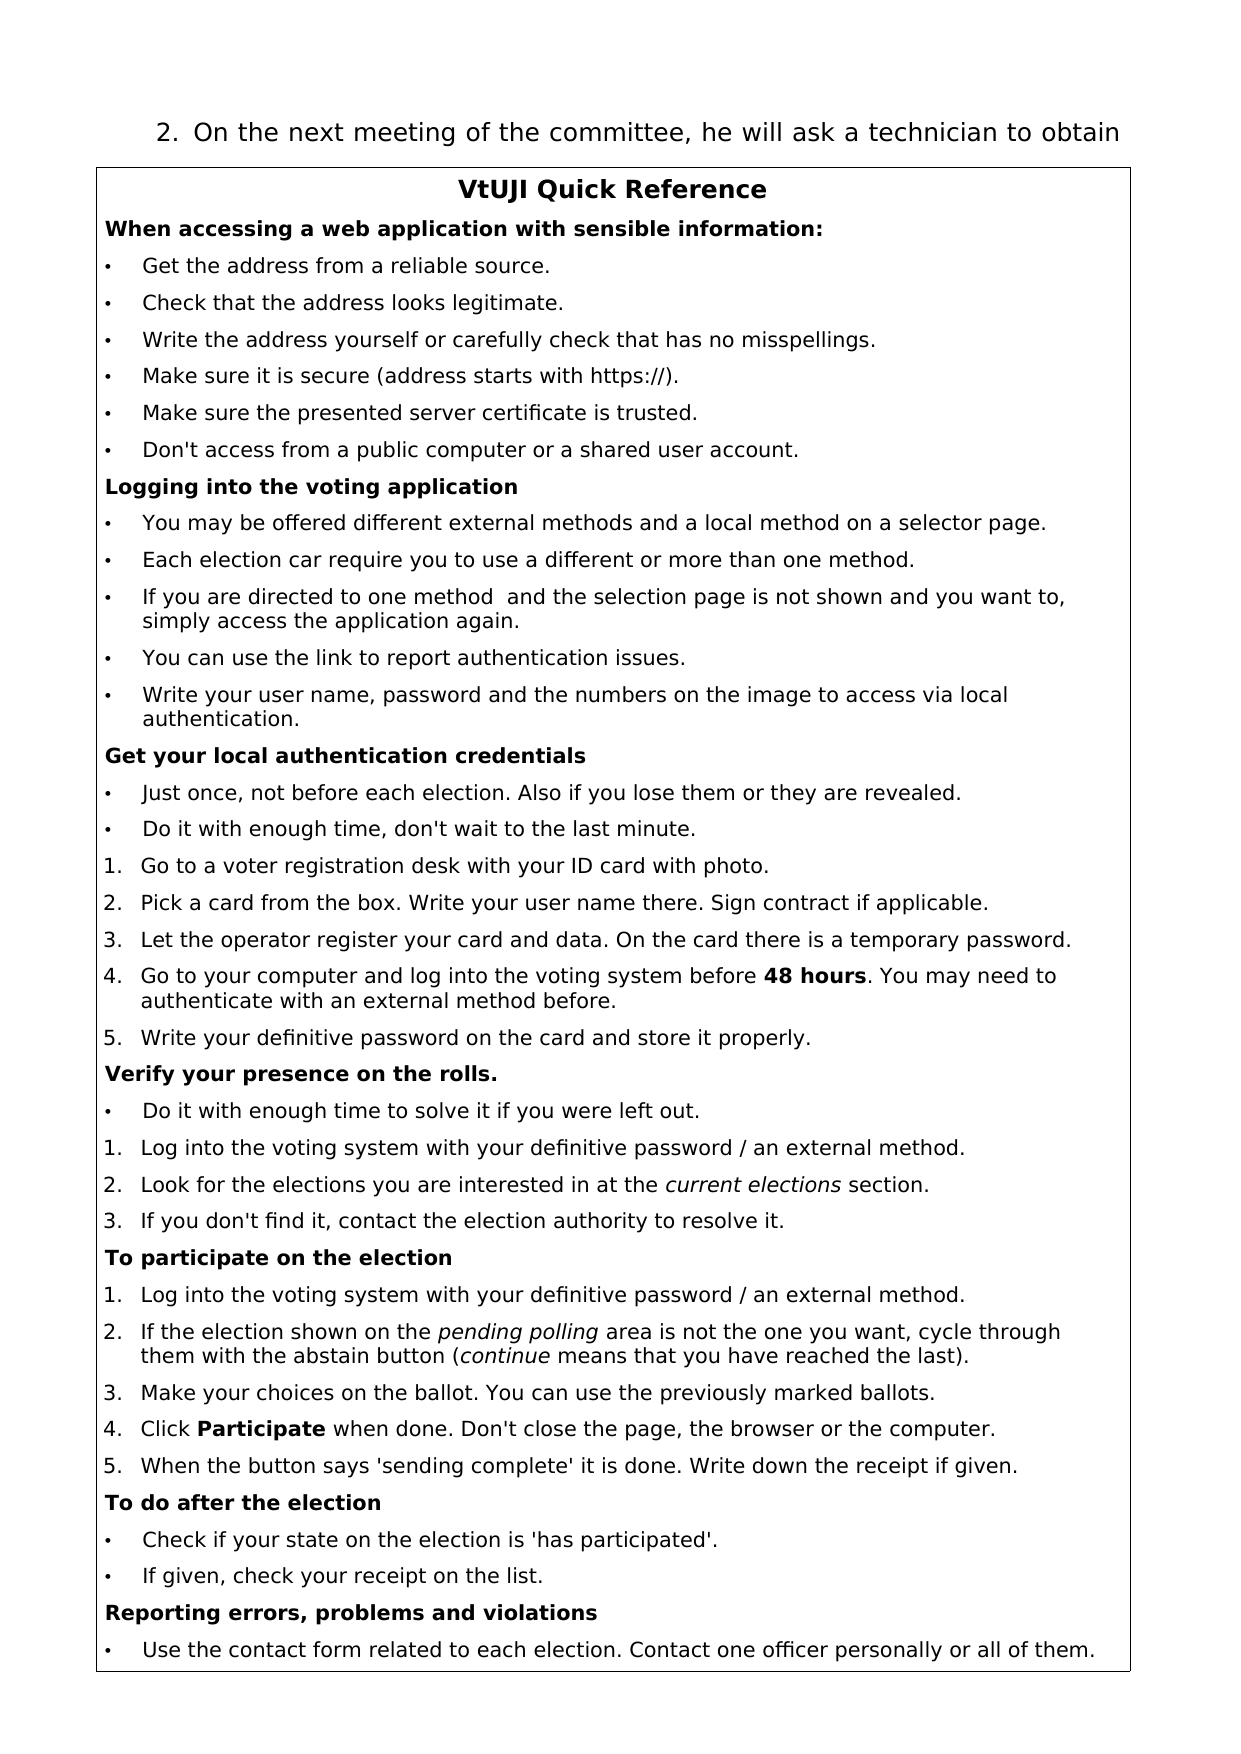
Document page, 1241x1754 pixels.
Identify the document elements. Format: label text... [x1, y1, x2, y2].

list On the next meeting of the committee, he will ask a technician to obtain [156, 118, 1122, 147]
list If you are directed to one method and the selection page is not shown and you want to, simply access the application again. [104, 585, 1121, 633]
list Make sure the presented server certificate is trusted. [104, 401, 1121, 425]
list Use the contact form related to each election. Contact one officer personally or all of them. [104, 1638, 1121, 1662]
list Log into the voting system with your definitive password / an external method. [103, 1283, 1122, 1307]
list Let the operator register your card and data. On the card there is a temporary password. [103, 928, 1122, 952]
text When accessing a web application with sensible information: [104, 217, 1121, 242]
text VtUJI Quick Reference [104, 176, 1121, 205]
list Do it with enough time, don't wait to the last minute. [104, 817, 1121, 842]
list If the election shown on the pending polling area is not the one you want, cycle through them with the abstain button (continue means that you have reached the last). [103, 1320, 1122, 1368]
list You may be offered different external methods and a local method on a selector page. [104, 511, 1121, 536]
list Write your definitive password on the card and store it properly. [103, 1026, 1122, 1050]
list Log into the voting system with your definitive password / an external method. [103, 1136, 1122, 1160]
list Write the address yourself or carefully check that has no misspellings. [104, 328, 1121, 352]
text Reporting errors, problems and violations [104, 1601, 1121, 1626]
list Get the address from a reliable source. [104, 254, 1121, 278]
list You can use the link to report authentication issues. [104, 646, 1121, 670]
list Pick a card from the box. Write your user name there. Sign contract if applicable. [103, 891, 1122, 915]
list Do it with enough time to solve it if you were left out. [104, 1099, 1121, 1123]
text Logging into the voting application [104, 475, 1121, 499]
list Check if your state on the election is 'has participated'. [104, 1528, 1121, 1552]
list If given, check your receipt on the list. [104, 1564, 1121, 1589]
list When the button says 'sending complete' it is done. Write down the receipt if given. [103, 1454, 1122, 1478]
list Write your user name, password and the numbers on the image to access via local authentication. [104, 683, 1121, 731]
text Get your local authentication credentials [104, 744, 1121, 768]
list Look for the elections you are interested in at the current elections section. [103, 1173, 1122, 1197]
list Make your choices on the ballot. You can use the previously marked ballots. [103, 1381, 1122, 1405]
list If you don't find it, contact the election authority to resolve it. [103, 1209, 1122, 1234]
list Each election car require you to use a different or more than one method. [104, 548, 1121, 572]
list Just once, not before each election. Also if you lose them or they are revealed. [104, 781, 1121, 805]
list Make sure it is secure (address starts with https://). [104, 364, 1121, 389]
text To participate on the election [104, 1246, 1121, 1270]
text Verify your presence on the rolls. [104, 1062, 1121, 1087]
list Don't access from a public computer or a shared user account. [104, 438, 1121, 462]
text To do after the election [104, 1491, 1121, 1515]
list Click Participate when done. Don't close the page, the browser or the computer. [103, 1417, 1122, 1442]
list Go to a voter registration desk with your ID card with photo. [103, 854, 1122, 878]
list Check that the address looks legitimate. [104, 291, 1121, 315]
list Go to your computer and log into the voting system before 48 hours. You may need to authenticate with an external method before. [103, 964, 1122, 1013]
